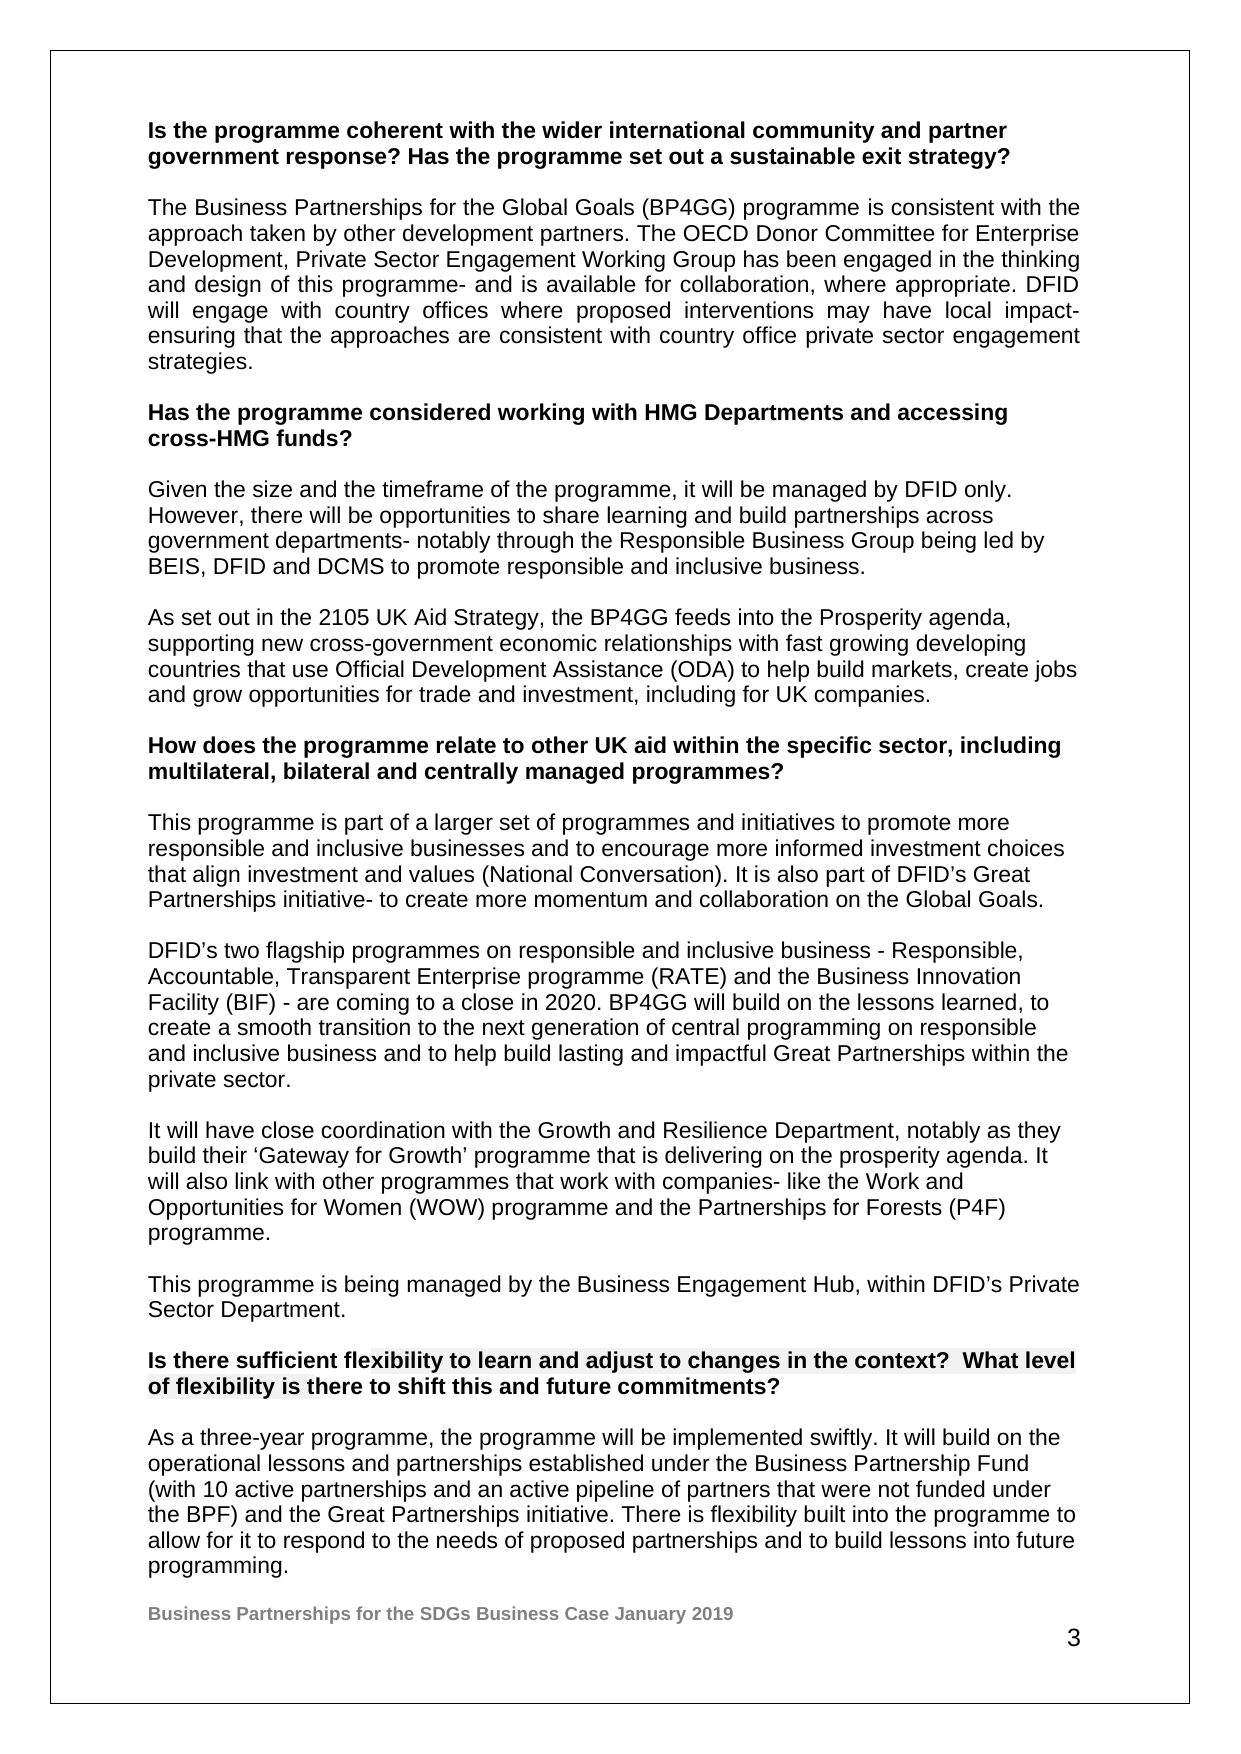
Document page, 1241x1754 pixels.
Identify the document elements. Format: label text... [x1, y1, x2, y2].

text This programme is part of a larger set of programmes and initiatives to promote more responsible and inclusive businesses and to encourage more informed investment choices that align investment and values (National Conversation). It is also part of DFID’s Great Partnerships initiative- to create more momentum and collaboration on the Global Goals. [148, 810, 1081, 912]
text As a three-year programme, the programme will be implemented swiftly. It will build on the operational lessons and partnerships established under the Business Partnership Fund (with 10 active partnerships and an active pipeline of partners that were not funded under the BPF) and the Great Partnerships initiative. There is flexibility built into the programme to allow for it to respond to the needs of proposed partnerships and to build lessons into future programming. [148, 1425, 1081, 1579]
text Given the size and the timeframe of the programme, it will be managed by DFID only. However, there will be opportunities to share learning and build partnerships across government departments- notably through the Responsible Business Group being led by BEIS, DFID and DCMS to promote responsible and inclusive business. [148, 477, 1081, 579]
text It will have close coordination with the Growth and Resilience Department, notably as they build their ‘Gateway for Growth’ programme that is delivering on the prosperity agenda. It will also link with other programmes that work with companies- like the Work and Opportunities for Women (WOW) programme and the Partnerships for Forests (P4F) programme. [148, 1117, 1081, 1246]
text As set out in the 2105 UK Aid Strategy, the BP4GG feeds into the Prosperity agenda, supporting new cross-government economic relationships with fast growing developing countries that use Official Development Assistance (ODA) to help build markets, create jobs and grow opportunities for trade and investment, including for UK companies. [148, 605, 1081, 707]
text How does the programme relate to other UK aid within the specific sector, including multilateral, bilateral and centrally managed programmes? [148, 733, 1081, 784]
text The Business Partnerships for the Global Goals (BP4GG) programme is consistent with the approach taken by other development partners. The OECD Donor Committee for Enterprise Development, Private Sector Engagement Working Group has been engaged in the thinking and design of this programme- and is available for collaboration, where appropriate. DFID will engage with country offices where proposed interventions may have local impact- ensuring that the approaches are consistent with country office private sector engagement strategies. [148, 195, 1081, 374]
text DFID’s two flagship programmes on responsible and inclusive business - Responsible, Accountable, Transparent Enterprise programme (RATE) and the Business Innovation Facility (BIF) - are coming to a close in 2020. BP4GG will build on the lessons learned, to create a smooth transition to the next generation of central programming on responsible and inclusive business and to help build lasting and impactful Great Partnerships within the private sector. [148, 938, 1081, 1092]
text This programme is being managed by the Business Engagement Hub, within DFID’s Private Sector Department. [148, 1271, 1081, 1322]
text Is there sufficient flexibility to learn and adjust to changes in the context? What level of flexibility is there to shift this and future commitments? [148, 1348, 1081, 1399]
text Has the programme considered working with HMG Departments and accessing cross-HMG funds? [148, 400, 1081, 451]
text Is the programme coherent with the wider international community and partner government response? Has the programme set out a sustainable exit strategy? [148, 118, 1081, 169]
